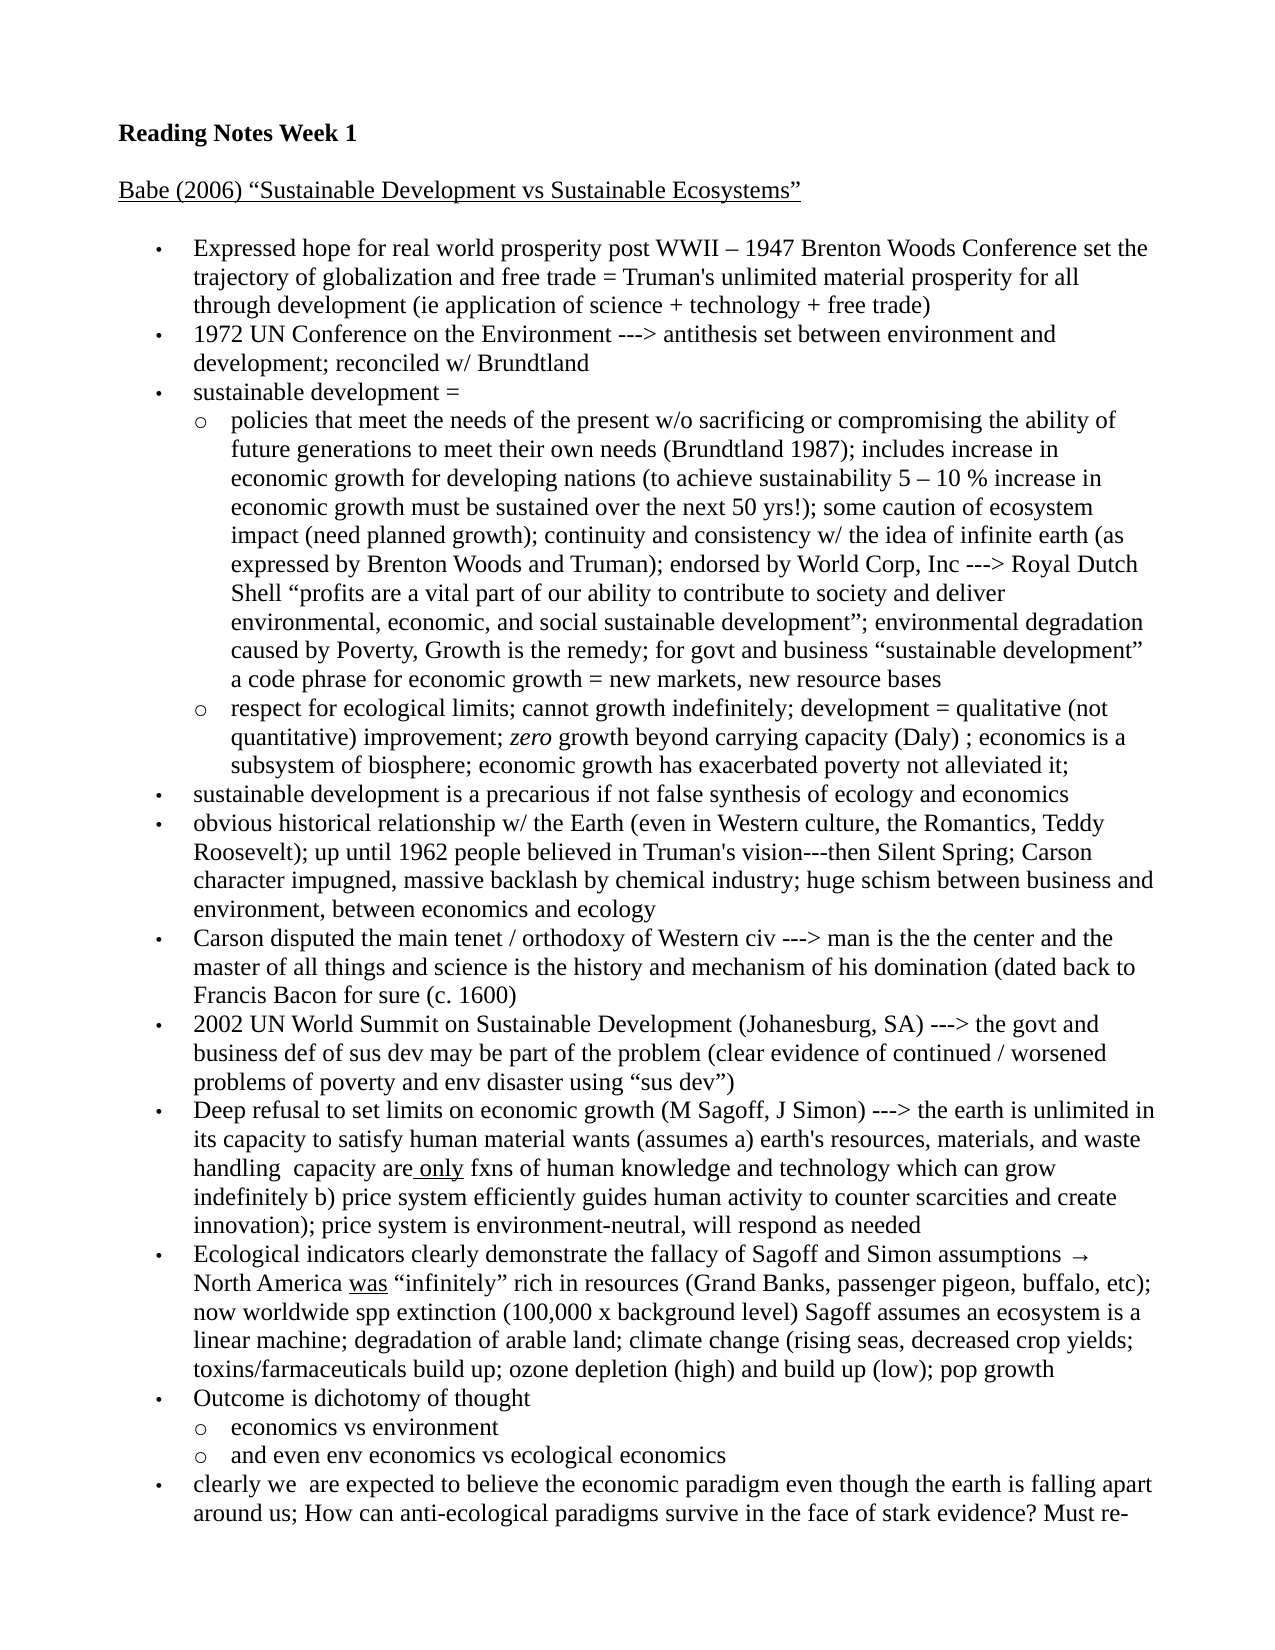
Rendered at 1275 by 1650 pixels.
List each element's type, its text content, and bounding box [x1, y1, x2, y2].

list Ecological indicators clearly demonstrate the fallacy of Sagoff and Simon assumptions → North America was “infinitely” rich in resources (Grand Banks, passenger pigeon, buffalo, etc); now worldwide spp extinction (100,000 x background level) Sagoff assumes an ecosystem is a linear machine; degradation of arable land; climate change (rising seas, decreased crop yields; toxins/farmaceuticals build up; ozone depletion (high) and build up (low); pop growth [156, 1239, 1157, 1383]
list respect for ecological limits; cannot growth indefinitely; development = qualitative (not quantitative) improvement; zero growth beyond carrying capacity (Daly) ; economics is a subsystem of biosphere; economic growth has exacerbated poverty not alleviated it; [193, 693, 1157, 779]
text Babe (2006) “Sustainable Development vs Sustainable Ecosystems” [118, 176, 1157, 204]
list obvious historical relationship w/ the Earth (even in Western culture, the Romantics, Teddy Roosevelt); up until 1962 people believed in Truman's vision---then Silent Spring; Carson character impugned, massive backlash by chemical industry; huge schism between business and environment, between economics and ecology [156, 808, 1157, 923]
list Carson disputed the main tenet / orthodoxy of Western civ ---> man is the the center and the master of all things and science is the history and mechanism of his domination (dated back to Francis Bacon for sure (c. 1600) [156, 923, 1157, 1009]
list sustainable development is a precarious if not false synthesis of ecology and economics [156, 779, 1157, 808]
list clearly we are expected to believe the economic paradigm even though the earth is falling apart around us; How can anti-ecological paradigms survive in the face of stark evidence? Must re- [156, 1469, 1157, 1527]
text Reading Notes Week 1 [118, 118, 1157, 147]
list Expressed hope for real world prosperity post WWII – 1947 Brenton Woods Conference set the trajectory of globalization and free trade = Truman's unlimited material prosperity for all through development (ie application of science + technology + free trade) [156, 233, 1157, 319]
list policies that meet the needs of the present w/o sacrificing or compromising the ability of future generations to meet their own needs (Brundtland 1987); includes increase in economic growth for developing nations (to achieve sustainability 5 – 10 % increase in economic growth must be sustained over the next 50 yrs!); some caution of ecosystem impact (need planned growth); continuity and consistency w/ the idea of infinite earth (as expressed by Brenton Woods and Truman); endorsed by World Corp, Inc ---> Royal Dutch Shell “profits are a vital part of our ability to contribute to society and deliver environmental, economic, and social sustainable development”; environmental degradation caused by Poverty, Growth is the remedy; for govt and business “sustainable development” a code phrase for economic growth = new markets, new resource bases [193, 406, 1157, 693]
list 1972 UN Conference on the Environment ---> antithesis set between environment and development; reconciled w/ Brundtland [156, 319, 1157, 377]
list Outcome is dichotomy of thought [156, 1383, 1157, 1412]
list Deep refusal to set limits on economic growth (M Sagoff, J Simon) ---> the earth is unlimited in its capacity to satisfy human material wants (assumes a) earth's resources, materials, and waste handling capacity are only fxns of human knowledge and technology which can grow indefinitely b) price system efficiently guides human activity to counter scarcities and create innovation); price system is environment-neutral, will respond as needed [156, 1096, 1157, 1239]
list economics vs environment [193, 1412, 1157, 1441]
list sustainable development = [156, 377, 1157, 406]
list and even env economics vs ecological economics [193, 1441, 1157, 1469]
list 2002 UN World Summit on Sustainable Development (Johanesburg, SA) ---> the govt and business def of sus dev may be part of the problem (clear evidence of continued / worsened problems of poverty and env disaster using “sus dev”) [156, 1009, 1157, 1096]
